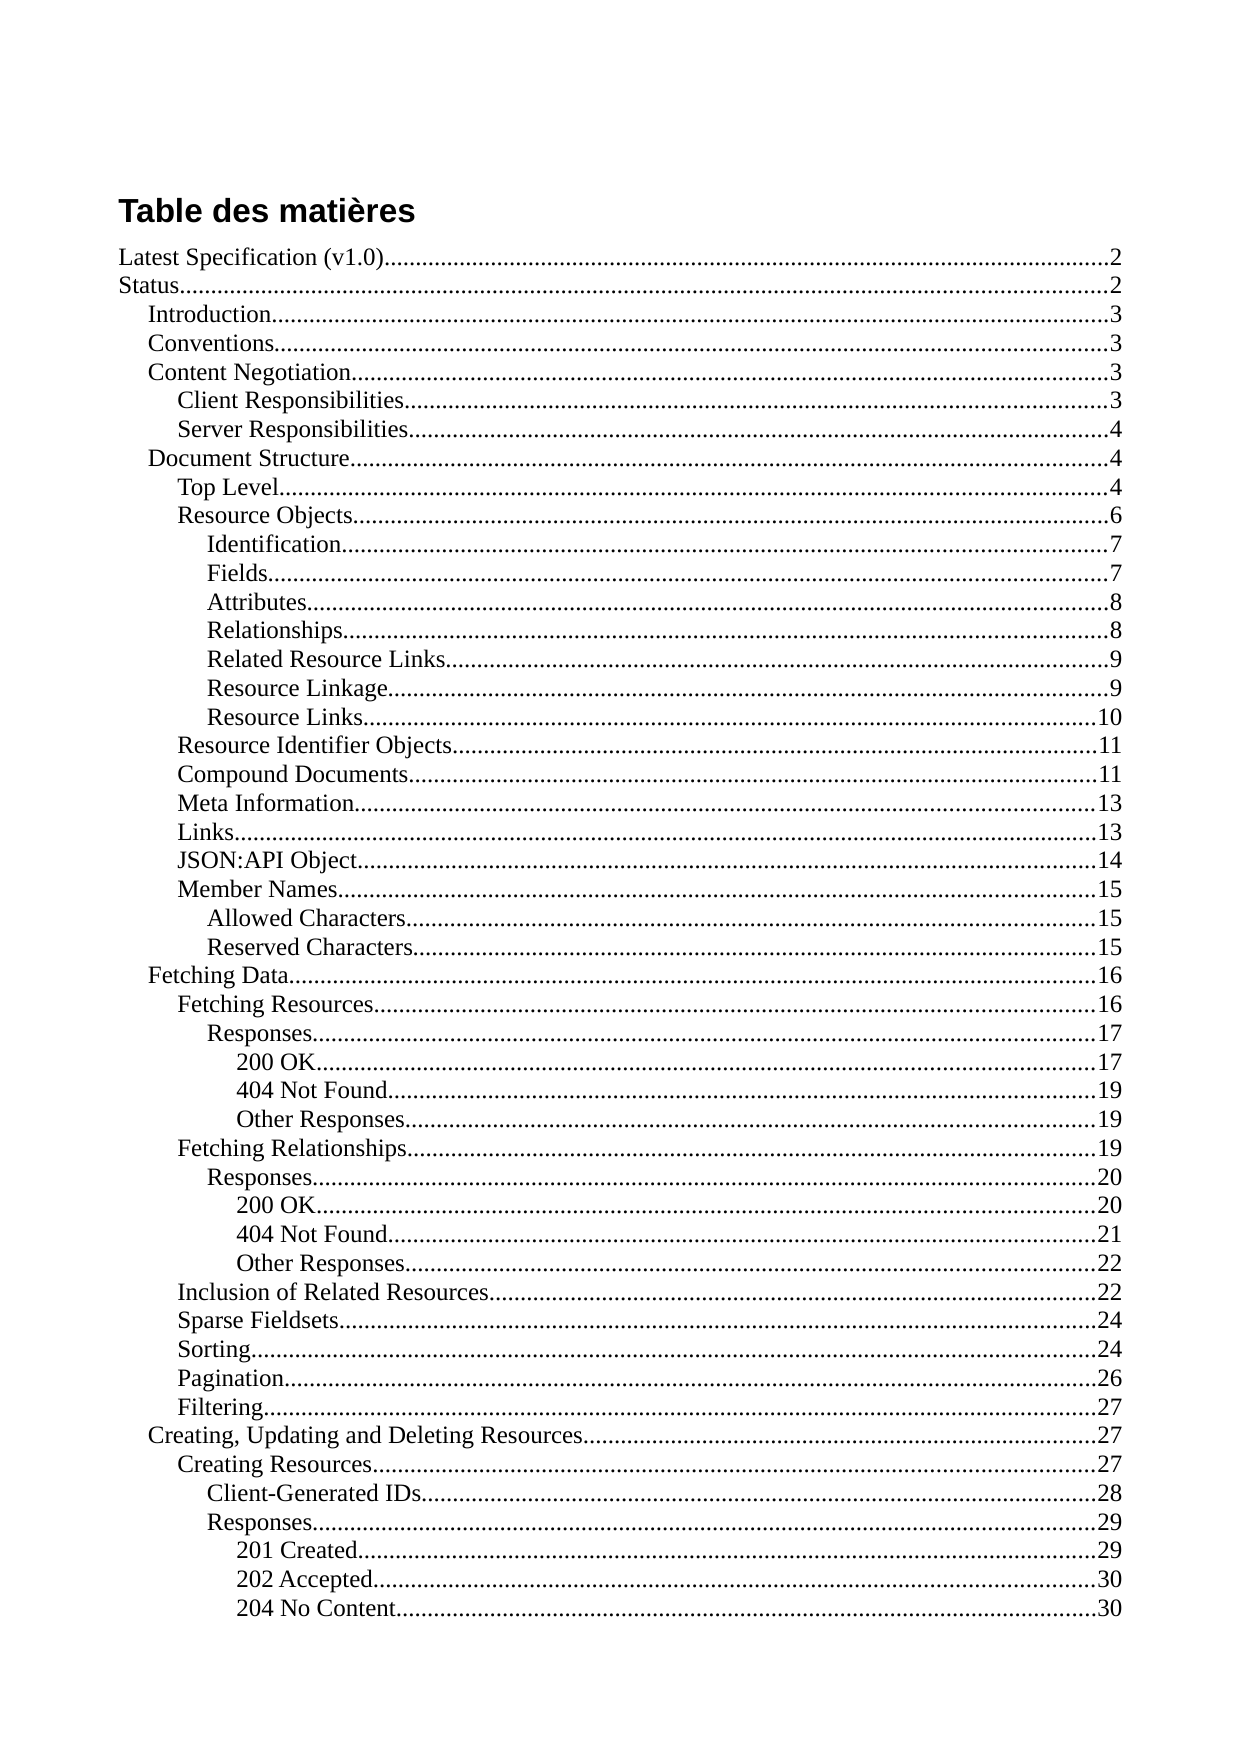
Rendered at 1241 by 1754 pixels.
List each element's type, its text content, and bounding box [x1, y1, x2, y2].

text Top Level 4 [177, 472, 1122, 500]
text Document Structure 4 [148, 443, 1122, 472]
text Other Responses 22 [236, 1248, 1122, 1277]
text Conventions 3 [148, 328, 1122, 357]
text Inclusion of Related Resources 22 [177, 1277, 1122, 1305]
text Creating, Updating and Deleting Resources 27 [148, 1420, 1122, 1449]
text Related Resource Links 9 [207, 644, 1122, 673]
text Fetching Relationships 19 [177, 1133, 1122, 1162]
text Other Responses 19 [236, 1104, 1122, 1133]
text Resource Identifier Objects 11 [177, 730, 1122, 759]
text 200 OK 17 [236, 1047, 1122, 1075]
text Pagination 26 [177, 1363, 1122, 1392]
text Member Names 15 [177, 874, 1122, 903]
text Creating Resources 27 [177, 1449, 1122, 1478]
text Introduction 3 [148, 299, 1122, 328]
text Relationships 8 [207, 615, 1122, 644]
text Latest Specification (v1.0) 2 [118, 242, 1122, 270]
text Server Responsibilities 4 [177, 414, 1122, 443]
text Sparse Fieldsets 24 [177, 1305, 1122, 1334]
text Fetching Resources 16 [177, 989, 1122, 1018]
text Identification 7 [207, 529, 1122, 558]
text Content Negotiation 3 [148, 357, 1122, 385]
text Filtering 27 [177, 1392, 1122, 1420]
text Links 13 [177, 817, 1122, 845]
text Fields 7 [207, 558, 1122, 587]
text JSON:API Object 14 [177, 845, 1122, 874]
text Resource Links 10 [207, 702, 1122, 730]
text Client Responsibilities 3 [177, 385, 1122, 414]
text Allowed Characters 15 [207, 903, 1122, 932]
text Meta Information 13 [177, 788, 1122, 817]
text 202 Accepted 30 [236, 1564, 1122, 1593]
text Responses 20 [207, 1162, 1122, 1190]
text Compound Documents 11 [177, 759, 1122, 788]
text Attributes 8 [207, 587, 1122, 615]
text Resource Linkage 9 [207, 673, 1122, 702]
text Sorting 24 [177, 1334, 1122, 1363]
text 201 Created 29 [236, 1535, 1122, 1564]
text Resource Objects 6 [177, 500, 1122, 529]
text 204 No Content 30 [236, 1593, 1122, 1622]
text Status 2 [118, 270, 1122, 299]
text Responses 29 [207, 1507, 1122, 1535]
text 200 OK 20 [236, 1190, 1122, 1219]
text Fetching Data 16 [148, 960, 1122, 989]
text 404 Not Found 21 [236, 1219, 1122, 1248]
text Reserved Characters 15 [207, 932, 1122, 960]
text 404 Not Found 19 [236, 1075, 1122, 1104]
subtitle Table des matières [118, 191, 1122, 229]
text Responses 17 [207, 1018, 1122, 1047]
text Client-Generated IDs 28 [207, 1478, 1122, 1507]
